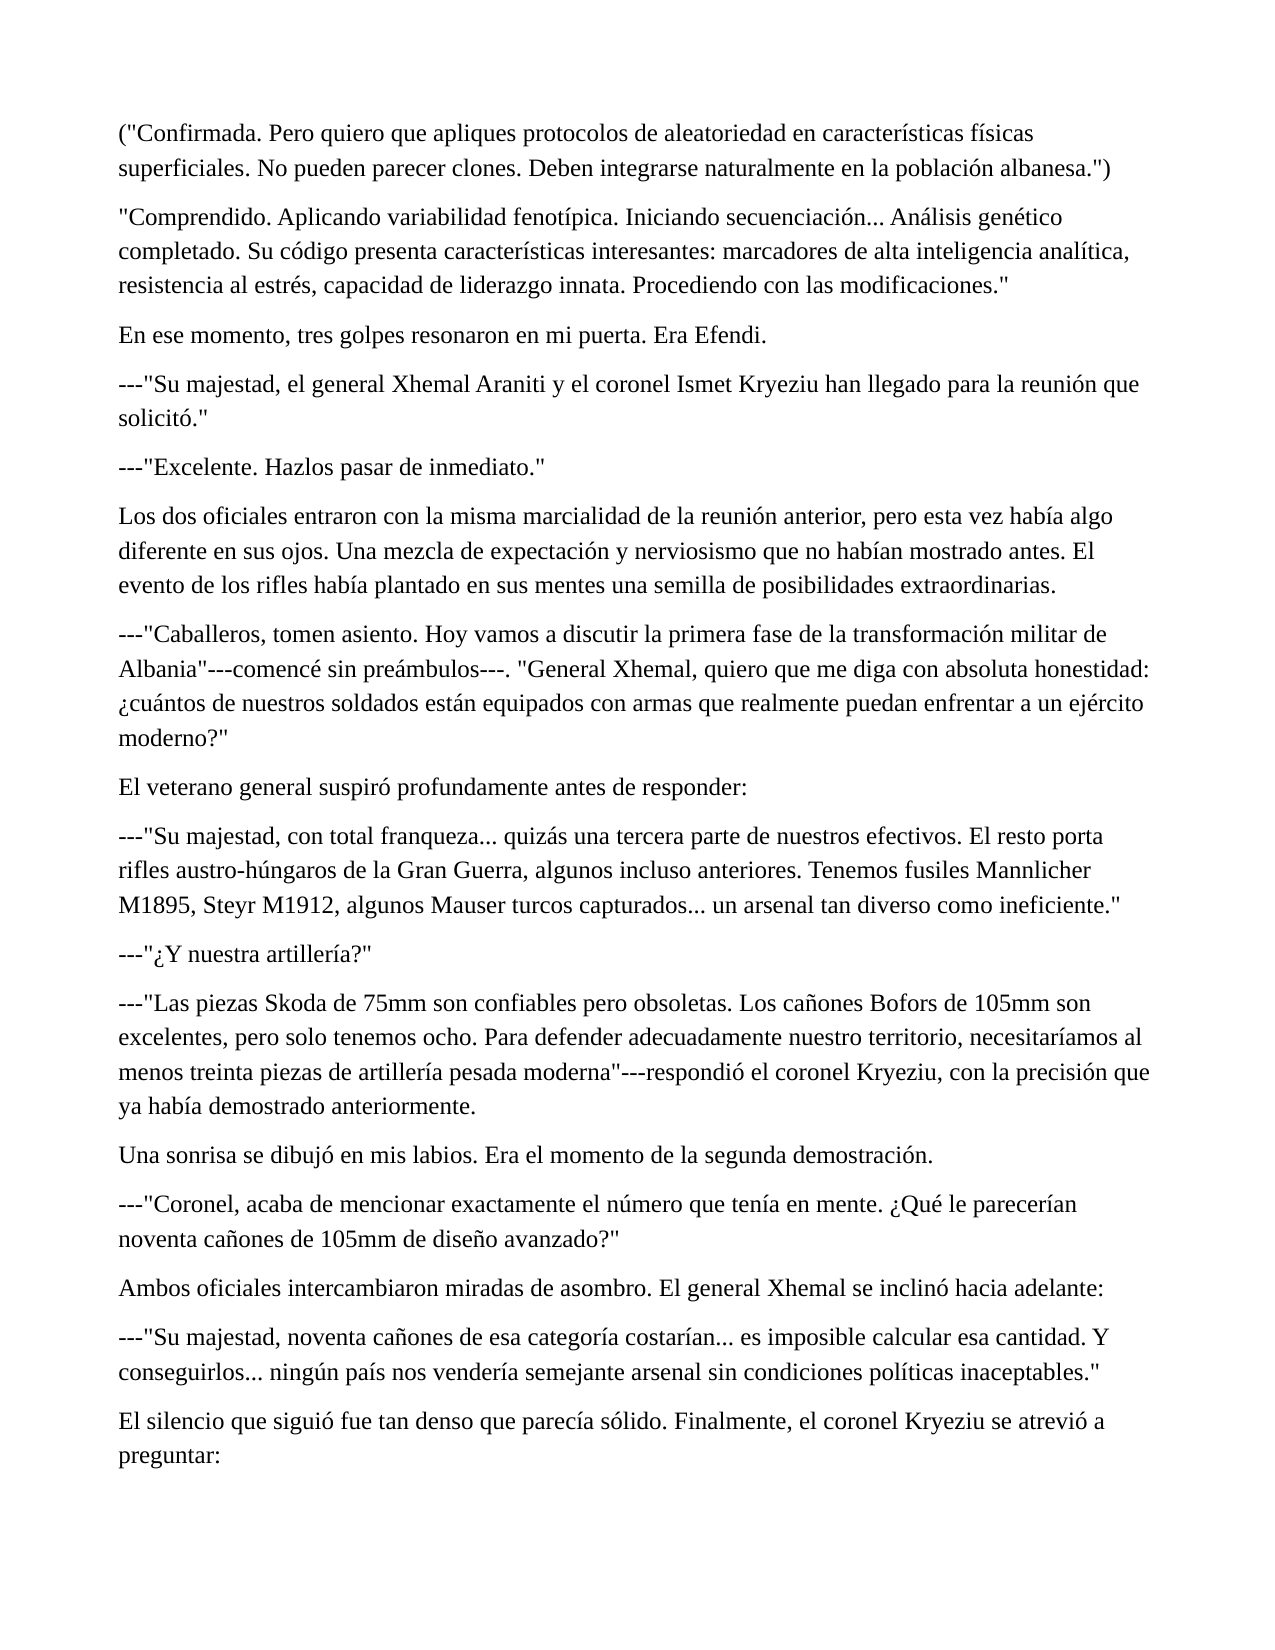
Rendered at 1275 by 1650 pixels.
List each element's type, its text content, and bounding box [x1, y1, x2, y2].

text ---"Coronel, acaba de mencionar exactamente el número que tenía en mente. ¿Qué le parecerían noventa cañones de 105mm de diseño avanzado?" [118, 1189, 1157, 1253]
text El silencio que siguió fue tan denso que parecía sólido. Finalmente, el coronel Kryeziu se atrevió a preguntar: [118, 1406, 1157, 1469]
text Ambos oficiales intercambiaron miradas de asombro. El general Xhemal se inclinó hacia adelante: [118, 1273, 1157, 1302]
text Los dos oficiales entraron con la misma marcialidad de la reunión anterior, pero esta vez había algo diferente en sus ojos. Una mezcla de expectación y nerviosismo que no habían mostrado antes. El evento de los rifles había plantado en sus mentes una semilla de posibilidades extraordinarias. [118, 501, 1157, 599]
text ---"Su majestad, el general Xhemal Araniti y el coronel Ismet Kryeziu han llegado para la reunión que solicitó." [118, 369, 1157, 432]
text ---"Las piezas Skoda de 75mm son confiables pero obsoletas. Los cañones Bofors de 105mm son excelentes, pero solo tenemos ocho. Para defender adecuadamente nuestro territorio, necesitaríamos al menos treinta piezas de artillería pesada moderna"---respondió el coronel Kryeziu, con la precisión que ya había demostrado anteriormente. [118, 988, 1157, 1120]
text "Comprendido. Aplicando variabilidad fenotípica. Iniciando secuenciación... Análisis genético completado. Su código presenta características interesantes: marcadores de alta inteligencia analítica, resistencia al estrés, capacidad de liderazgo innata. Procediendo con las modificaciones." [118, 202, 1157, 299]
text El veterano general suspiró profundamente antes de responder: [118, 772, 1157, 801]
text ---"Excelente. Hazlos pasar de inmediato." [118, 452, 1157, 481]
text Una sonrisa se dibujó en mis labios. Era el momento de la segunda demostración. [118, 1141, 1157, 1169]
text ---"Su majestad, noventa cañones de esa categoría costarían... es imposible calcular esa cantidad. Y conseguirlos... ningún país nos vendería semejante arsenal sin condiciones políticas inaceptables." [118, 1322, 1157, 1385]
text En ese momento, tres golpes resonaron en mi puerta. Era Efendi. [118, 320, 1157, 348]
text ---"Su majestad, con total franqueza... quizás una tercera parte de nuestros efectivos. El resto porta rifles austro-húngaros de la Gran Guerra, algunos incluso anteriores. Tenemos fusiles Mannlicher M1895, Steyr M1912, algunos Mauser turcos capturados... un arsenal tan diverso como ineficiente." [118, 821, 1157, 919]
text ("Confirmada. Pero quiero que apliques protocolos de aleatoriedad en características físicas superficiales. No pueden parecer clones. Deben integrarse naturalmente en la población albanesa.") [118, 118, 1157, 181]
text ---"Caballeros, tomen asiento. Hoy vamos a discutir la primera fase de la transformación militar de Albania"---comencé sin preámbulos---. "General Xhemal, quiero que me diga con absoluta honestidad: ¿cuántos de nuestros soldados están equipados con armas que realmente puedan enfrentar a un ejército moderno?" [118, 619, 1157, 752]
text ---"¿Y nuestra artillería?" [118, 939, 1157, 968]
